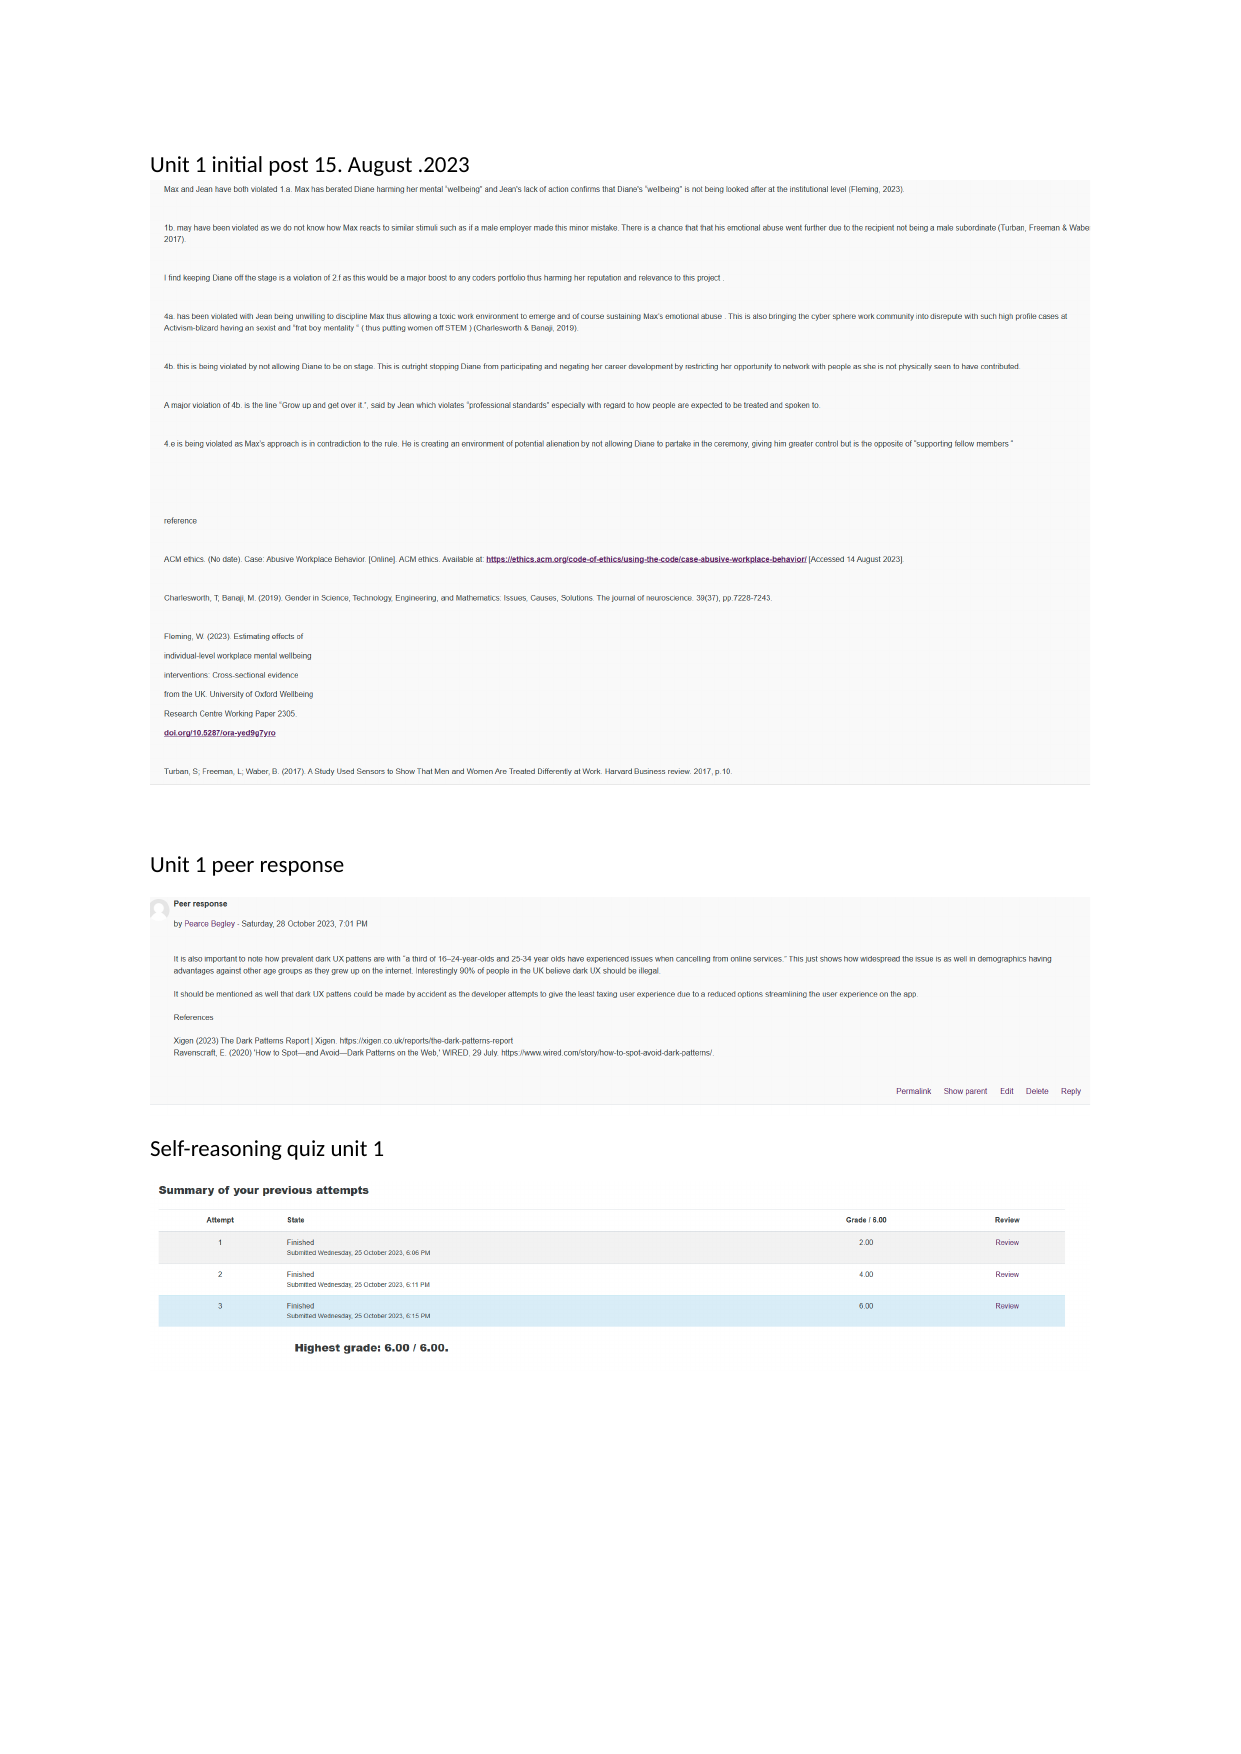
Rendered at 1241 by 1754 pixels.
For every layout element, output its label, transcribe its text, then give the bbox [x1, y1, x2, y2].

picture [150, 180, 1091, 785]
picture [150, 897, 1091, 1116]
picture [150, 1181, 1091, 1371]
text Self-reasoning quiz unit 1 [150, 1134, 1090, 1162]
text Unit 1 initial post 15. August .2023 [150, 150, 1090, 180]
text Unit 1 peer response [150, 850, 1090, 878]
